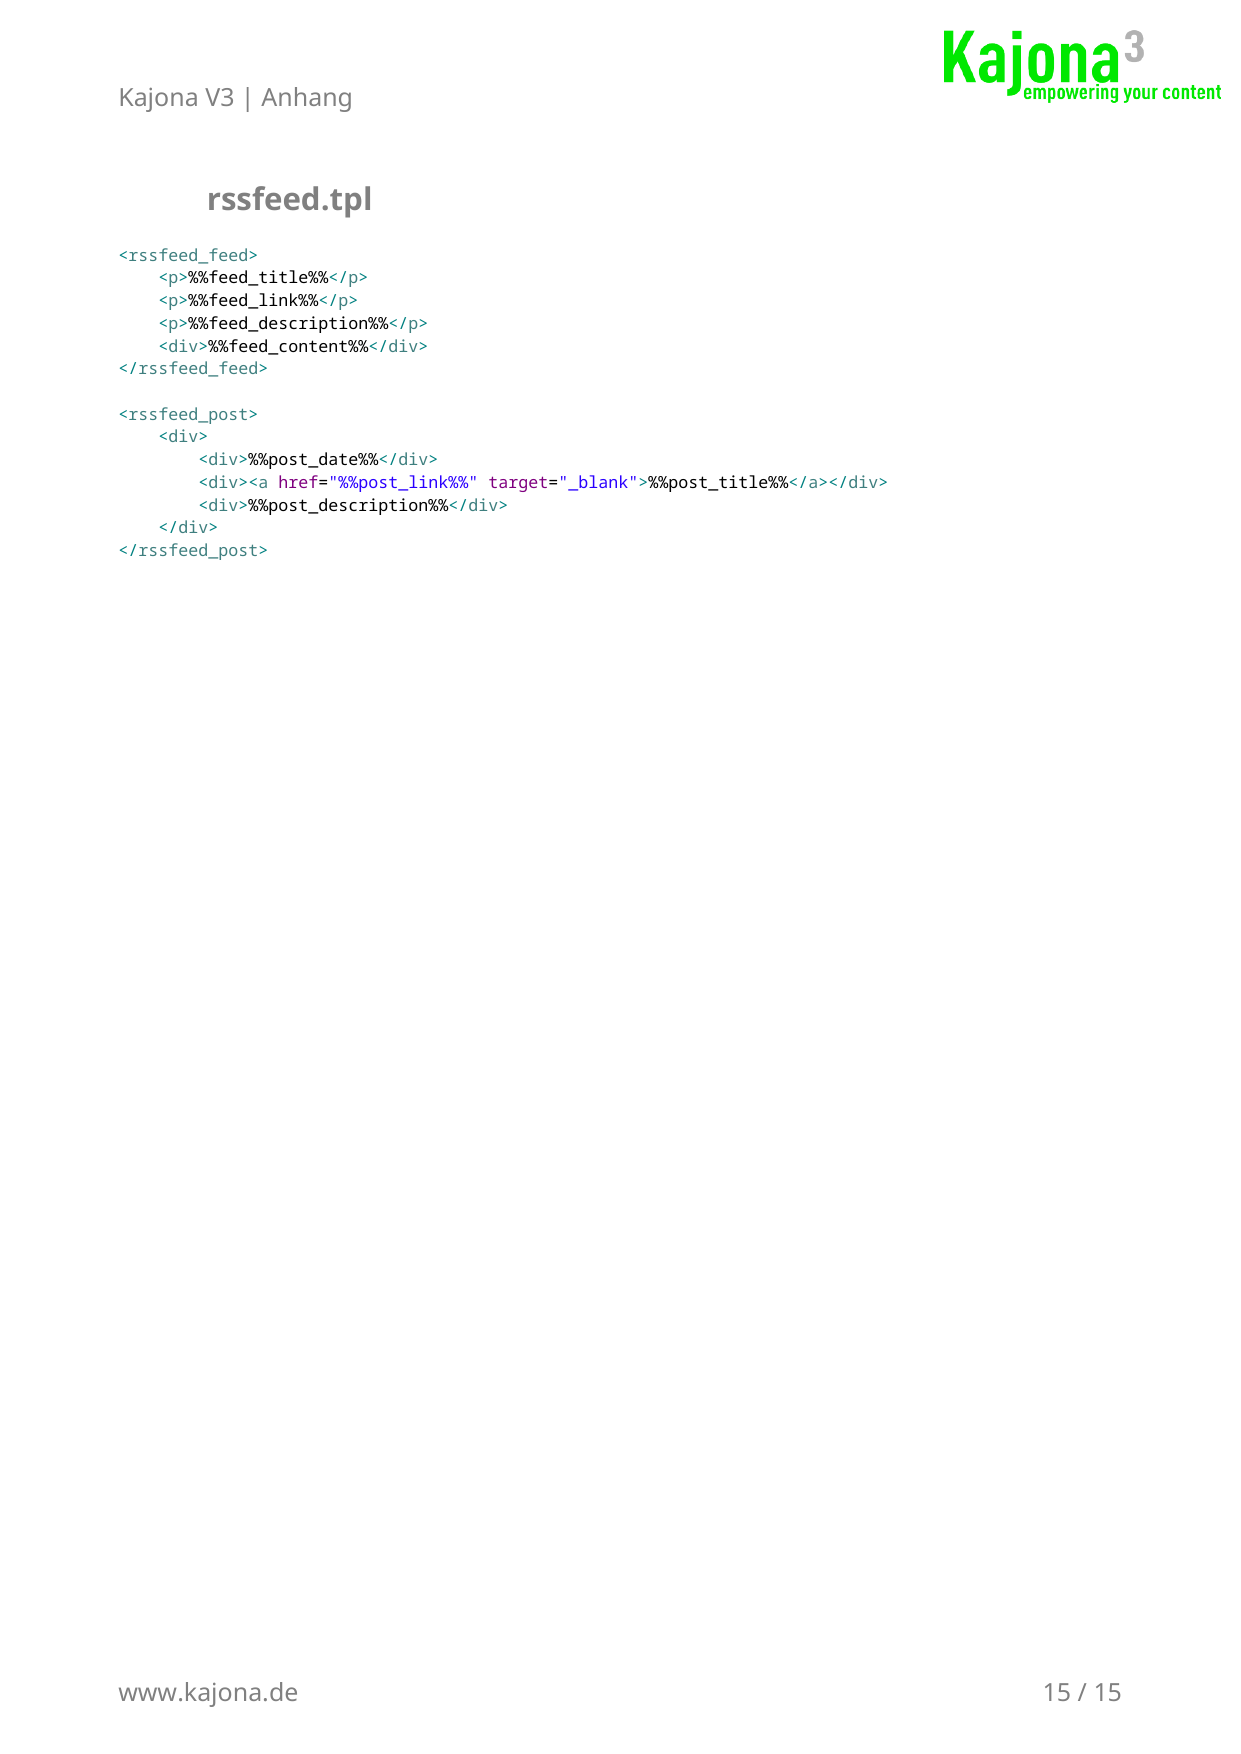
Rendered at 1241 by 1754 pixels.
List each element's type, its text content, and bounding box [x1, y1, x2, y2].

text <p>%%feed_title%%</p> [118, 266, 1122, 289]
text <div>%%feed_content%%</div> [118, 334, 1122, 357]
text </rssfeed_feed> [118, 357, 1122, 379]
text <div>%%post_description%%</div> [118, 493, 1122, 516]
text <div> [118, 425, 1122, 448]
picture [944, 30, 1221, 103]
text <p>%%feed_link%%</p> [118, 289, 1122, 311]
subtitle rssfeed.tpl [118, 177, 1122, 219]
text <p>%%feed_description%%</p> [118, 311, 1122, 334]
text <div><a href="%%post_link%%" target="_blank">%%post_title%%</a></div> [118, 470, 1122, 493]
text <rssfeed_feed> [118, 243, 1122, 266]
text </rssfeed_post> [118, 538, 1122, 561]
text <rssfeed_post> [118, 402, 1122, 425]
text </div> [118, 516, 1122, 538]
text <div>%%post_date%%</div> [118, 448, 1122, 470]
